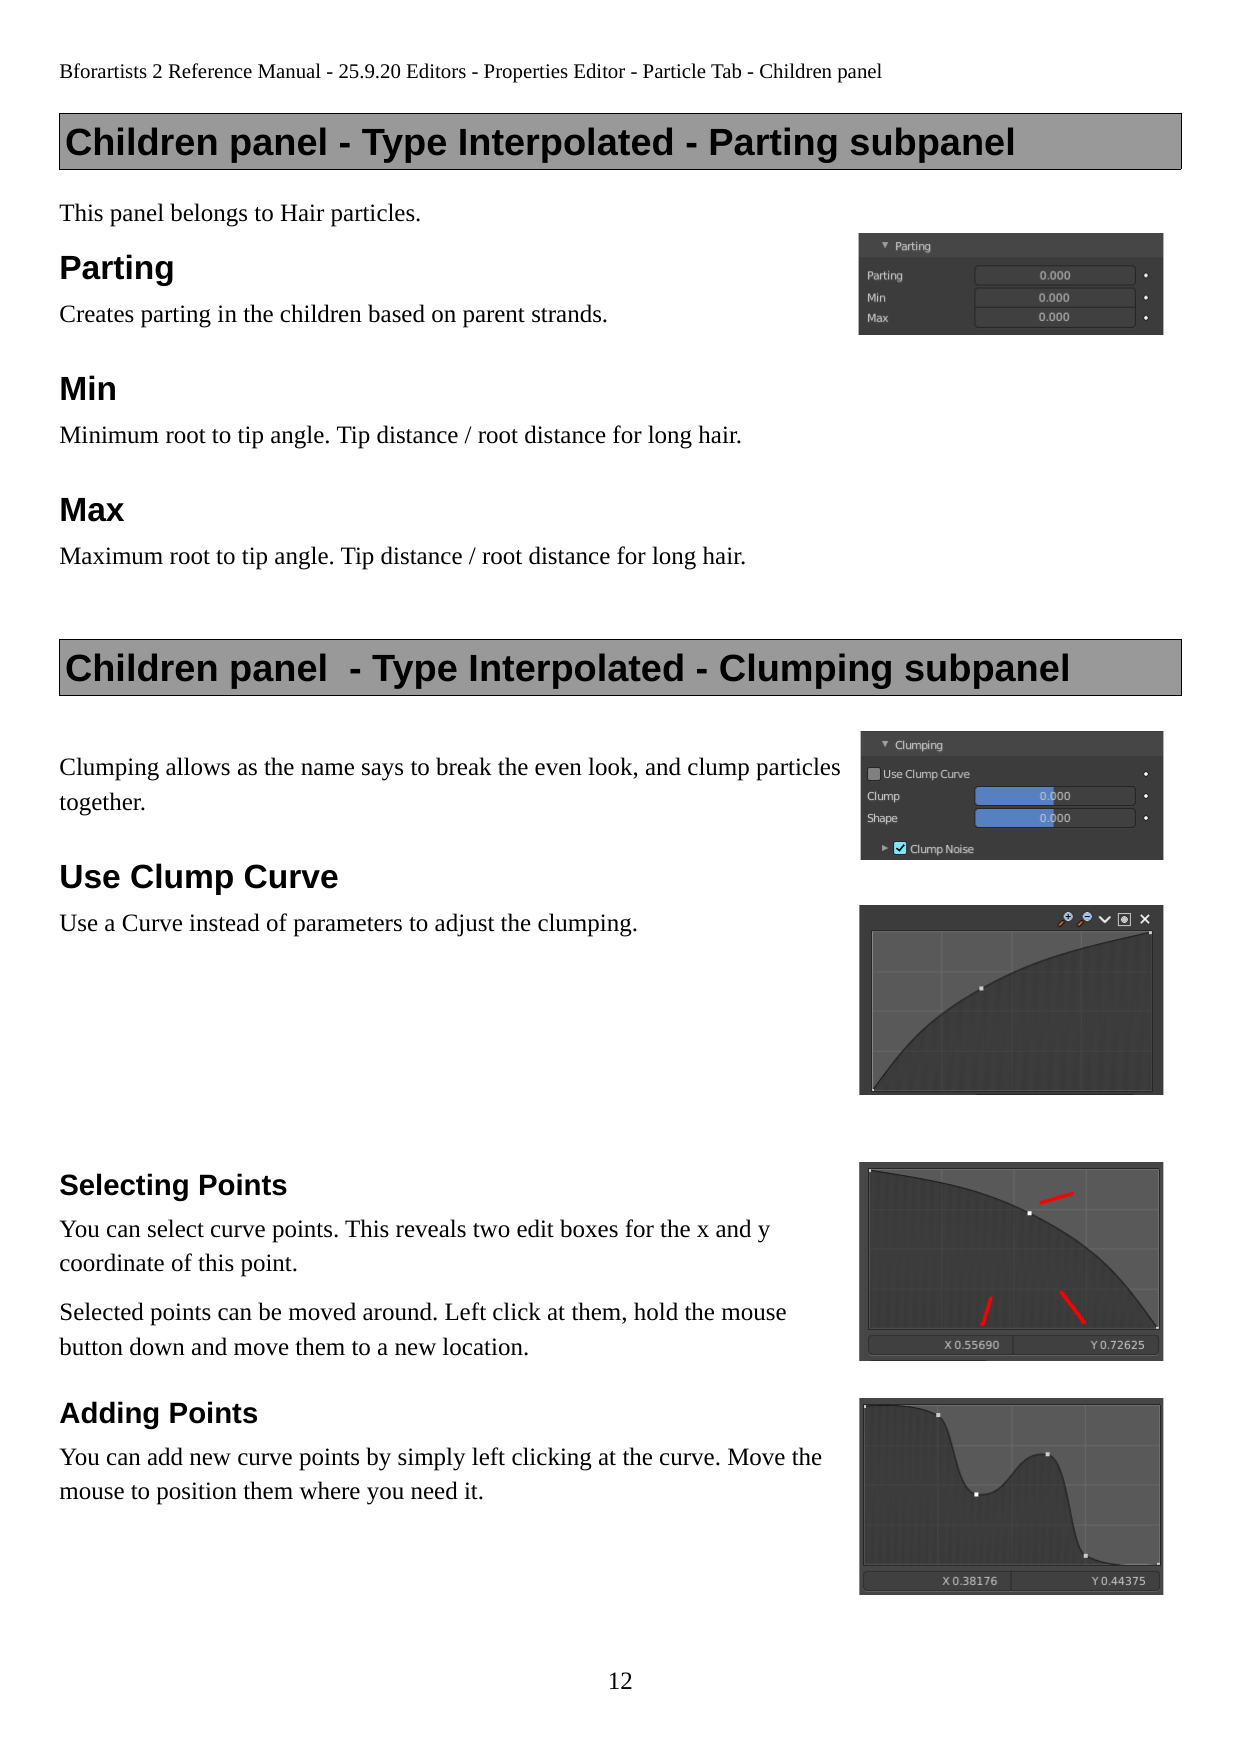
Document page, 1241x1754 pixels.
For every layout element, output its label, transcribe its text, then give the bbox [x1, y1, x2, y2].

text You can select curve points. This reveals two edit boxes for the x and y coordinate of this point. [59, 1214, 859, 1277]
text This panel belongs to Hair particles. [59, 198, 1181, 227]
text Use a Curve instead of parameters to adjust the clumping. [59, 908, 859, 937]
text Selected points can be moved around. Left click at them, hold the mouse button down and move them to a new location. [59, 1297, 859, 1361]
text Clumping allows as the name says to break the even look, and clump particles together. [59, 752, 860, 816]
text You can add new curve points by simply left clicking at the curve. Move the mouse to position them where you need it. [59, 1442, 859, 1505]
subtitle Adding Points [59, 1396, 1181, 1429]
text Creates parting in the children based on parent strands. [59, 299, 858, 327]
picture [859, 905, 1164, 1095]
table_header Children panel - Type Interpolated - Parting subpanel [60, 114, 1181, 169]
subtitle Use Clump Curve [59, 857, 1181, 895]
table_header Children panel - Type Interpolated - Clumping subpanel [60, 640, 1181, 695]
picture [858, 233, 1164, 335]
picture [859, 1398, 1164, 1595]
text Minimum root to tip angle. Tip distance / root distance for long hair. [59, 420, 1181, 448]
subtitle Max [59, 489, 1181, 528]
picture [860, 731, 1164, 860]
text Maximum root to tip angle. Tip distance / root distance for long hair. [59, 541, 1181, 569]
subtitle Min [59, 368, 1181, 407]
subtitle [1164, 1168, 1181, 1201]
subtitle Parting [59, 247, 858, 286]
subtitle Selecting Points [59, 1168, 859, 1201]
picture [859, 1162, 1164, 1361]
subtitle [1164, 247, 1181, 286]
